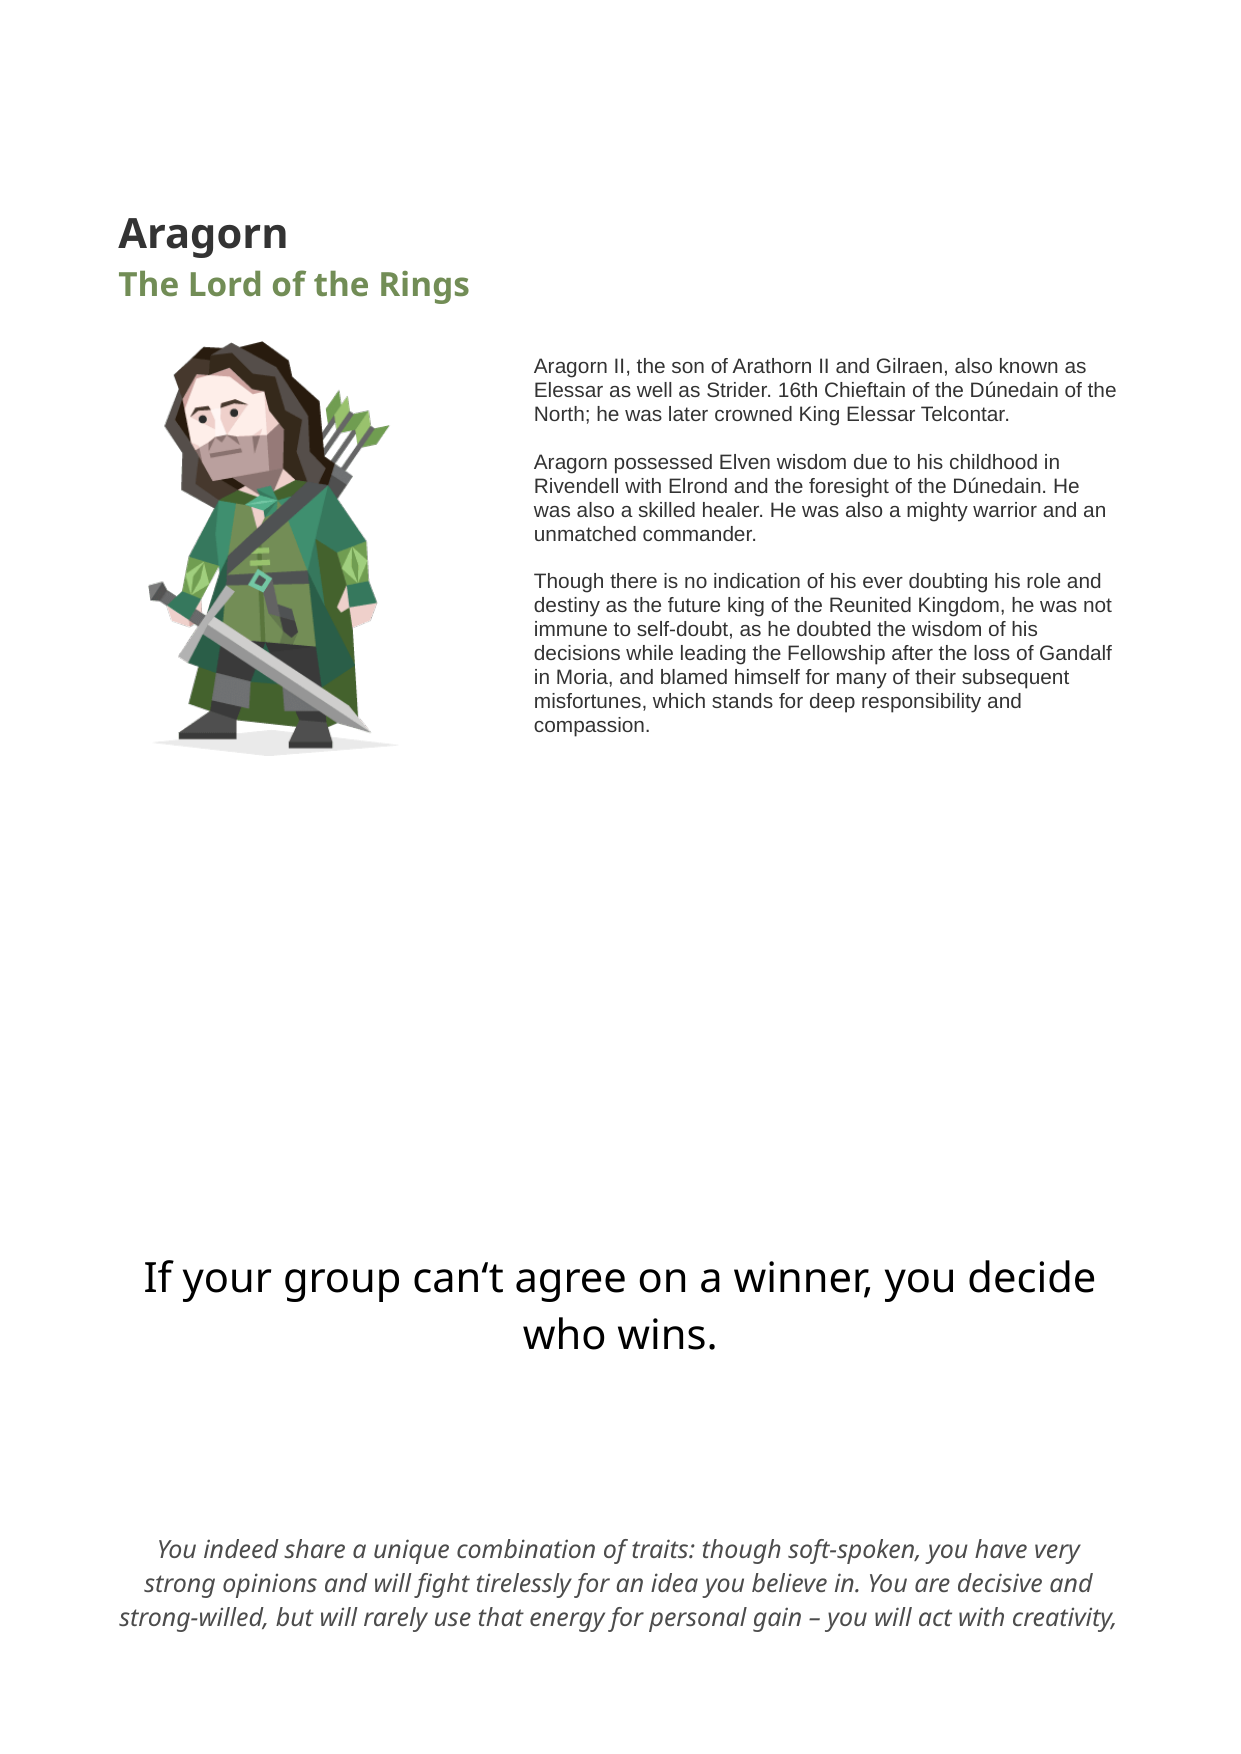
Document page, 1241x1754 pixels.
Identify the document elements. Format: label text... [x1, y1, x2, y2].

text If your group can‘t agree on a winner, you decide who wins. [118, 1248, 1122, 1362]
text Aragorn [118, 204, 1122, 260]
picture [59, 341, 473, 756]
text Aragorn II, the son of Arathorn II and Gilraen, also known as Elessar as well as Strider. 16th Chieftain of the Dúnedain of the North; he was later crowned King Elessar Telcontar. [473, 354, 1122, 426]
text The Lord of the Rings [118, 260, 1122, 306]
text You indeed share a unique combination of traits: though soft-spoken, you have very strong opinions and will fight tirelessly for an idea you believe in. You are decisive and strong-willed, but will rarely use that energy for personal gain – you will act with creativity, [118, 1532, 1122, 1634]
text Aragorn possessed Elven wisdom due to his childhood in Rivendell with Elrond and the foresight of the Dúnedain. He was also a skilled healer. He was also a mighty warrior and an unmatched commander. [473, 449, 1122, 545]
text Though there is no indication of his ever doubting his role and destiny as the future king of the Reunited Kingdom, he was not immune to self-doubt, as he doubted the wisdom of his decisions while leading the Fellowship after the loss of Gandalf in Moria, and blamed himself for many of their subsequent misfortunes, which stands for deep responsibility and compassion. [473, 569, 1122, 737]
